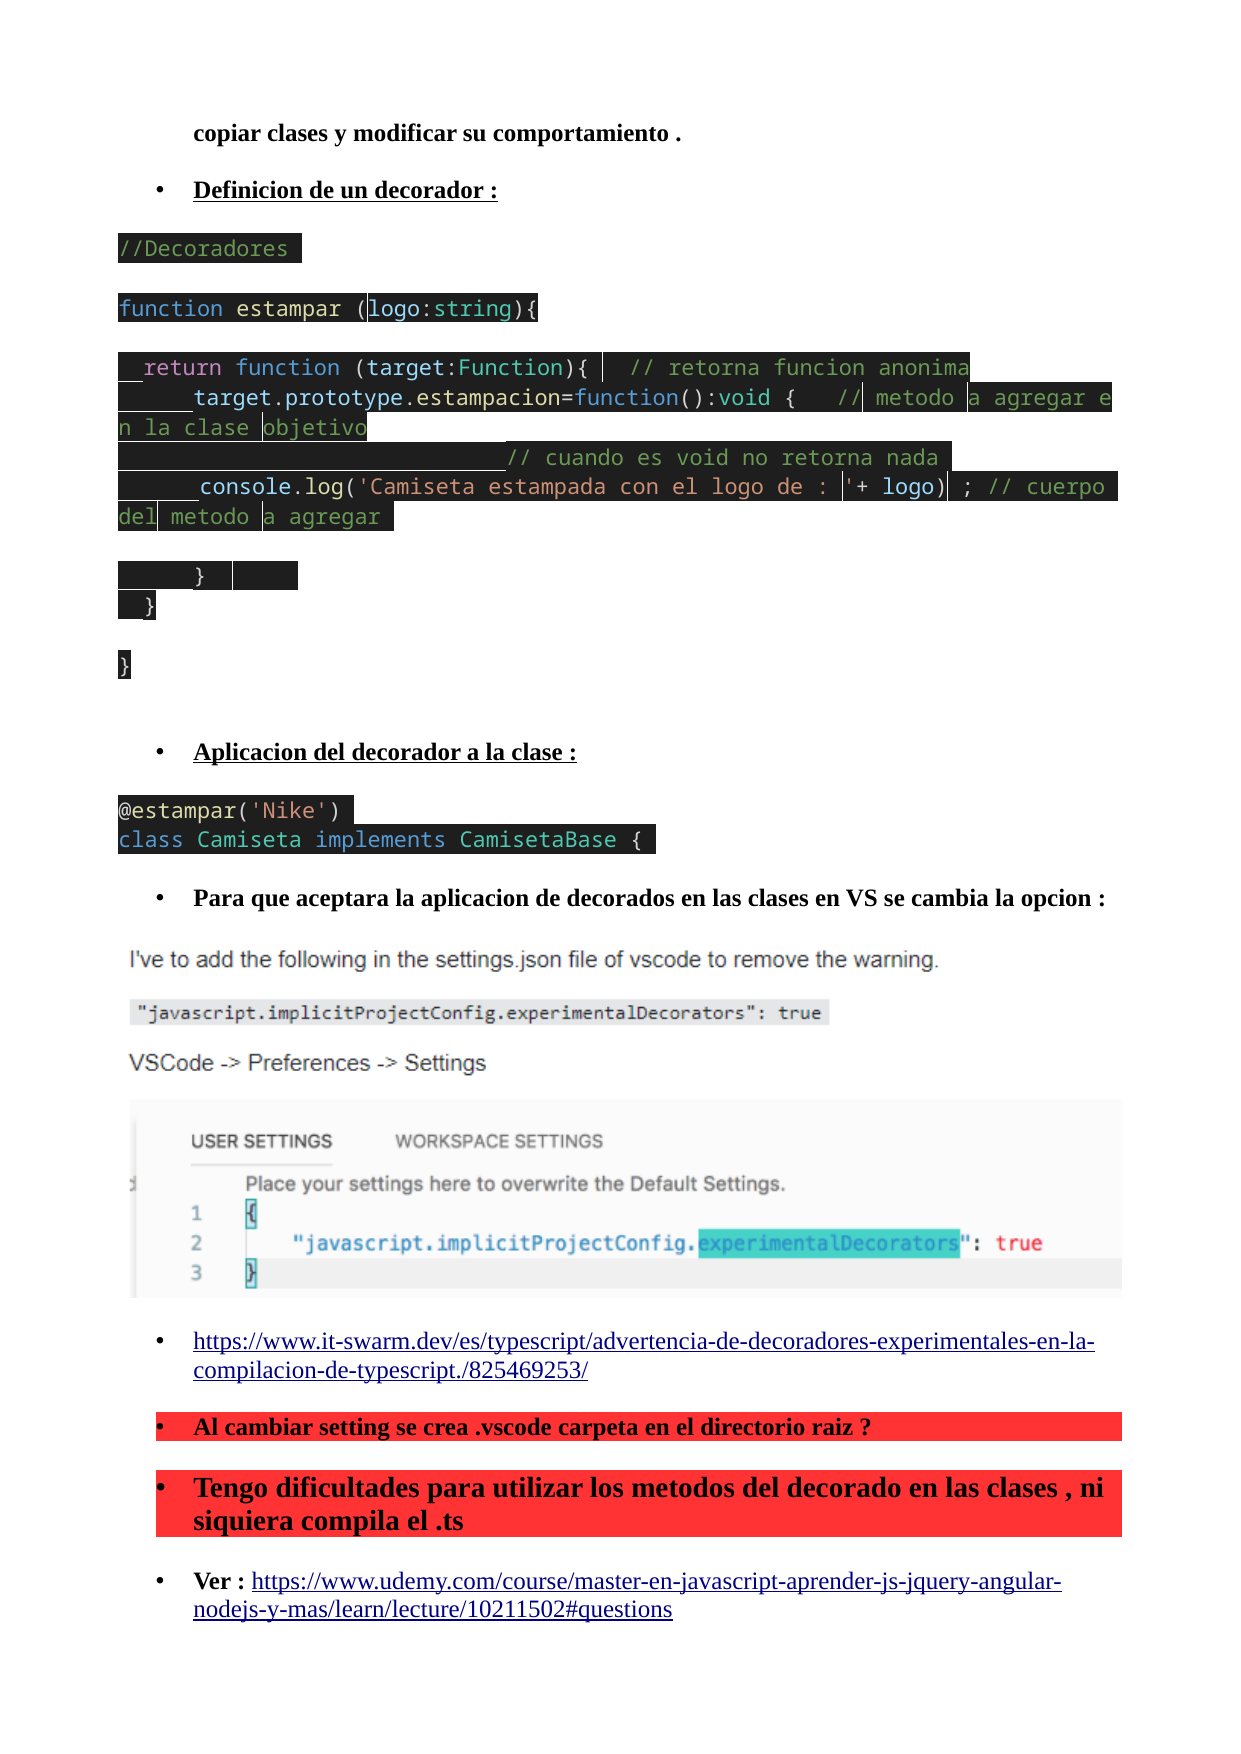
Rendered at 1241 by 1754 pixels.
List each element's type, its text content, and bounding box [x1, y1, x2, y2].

text } [118, 561, 1122, 590]
list Para que aceptara la aplicacion de decorados en las clases en VS se cambia la opcion : [156, 883, 1122, 912]
list Tengo dificultades para utilizar los metodos del decorado en las clases , ni siquiera compila el .ts [156, 1470, 1122, 1537]
list Al cambiar setting se crea .vscode carpeta en el directorio raiz ? [156, 1412, 1122, 1441]
list Aplicacion del decorador a la clase : [156, 737, 1122, 766]
list copiar clases y modificar su comportamiento . [156, 118, 1122, 147]
text return function (target:Function){ // retorna funcion anonima [118, 352, 1122, 382]
text //Decoradores [118, 233, 1122, 263]
text } [118, 590, 1122, 620]
list https://www.it-swarm.dev/es/typescript/advertencia-de-decoradores-experimentales-en-la-compilacion-de-typescript./825469253/ [156, 1326, 1122, 1383]
list Definicion de un decorador : [156, 176, 1122, 204]
text target.prototype.estampacion=function():void { // metodo a agregar en la clase objetivo [118, 382, 1122, 441]
text @estampar('Nike') [118, 794, 1122, 824]
text // cuando es void no retorna nada [118, 441, 1122, 471]
list Ver : https://www.udemy.com/course/master-en-javascript-aprender-js-jquery-angular-nodejs-y-mas/learn/lecture/10211502#questions [156, 1566, 1122, 1623]
picture [118, 940, 1123, 1298]
text } [118, 650, 1122, 679]
text function estampar (logo:string){ [118, 293, 1122, 322]
text console.log('Camiseta estampada con el logo de : '+ logo) ; // cuerpo del metodo a agregar [118, 471, 1122, 531]
text class Camiseta implements CamisetaBase { [118, 824, 1122, 854]
